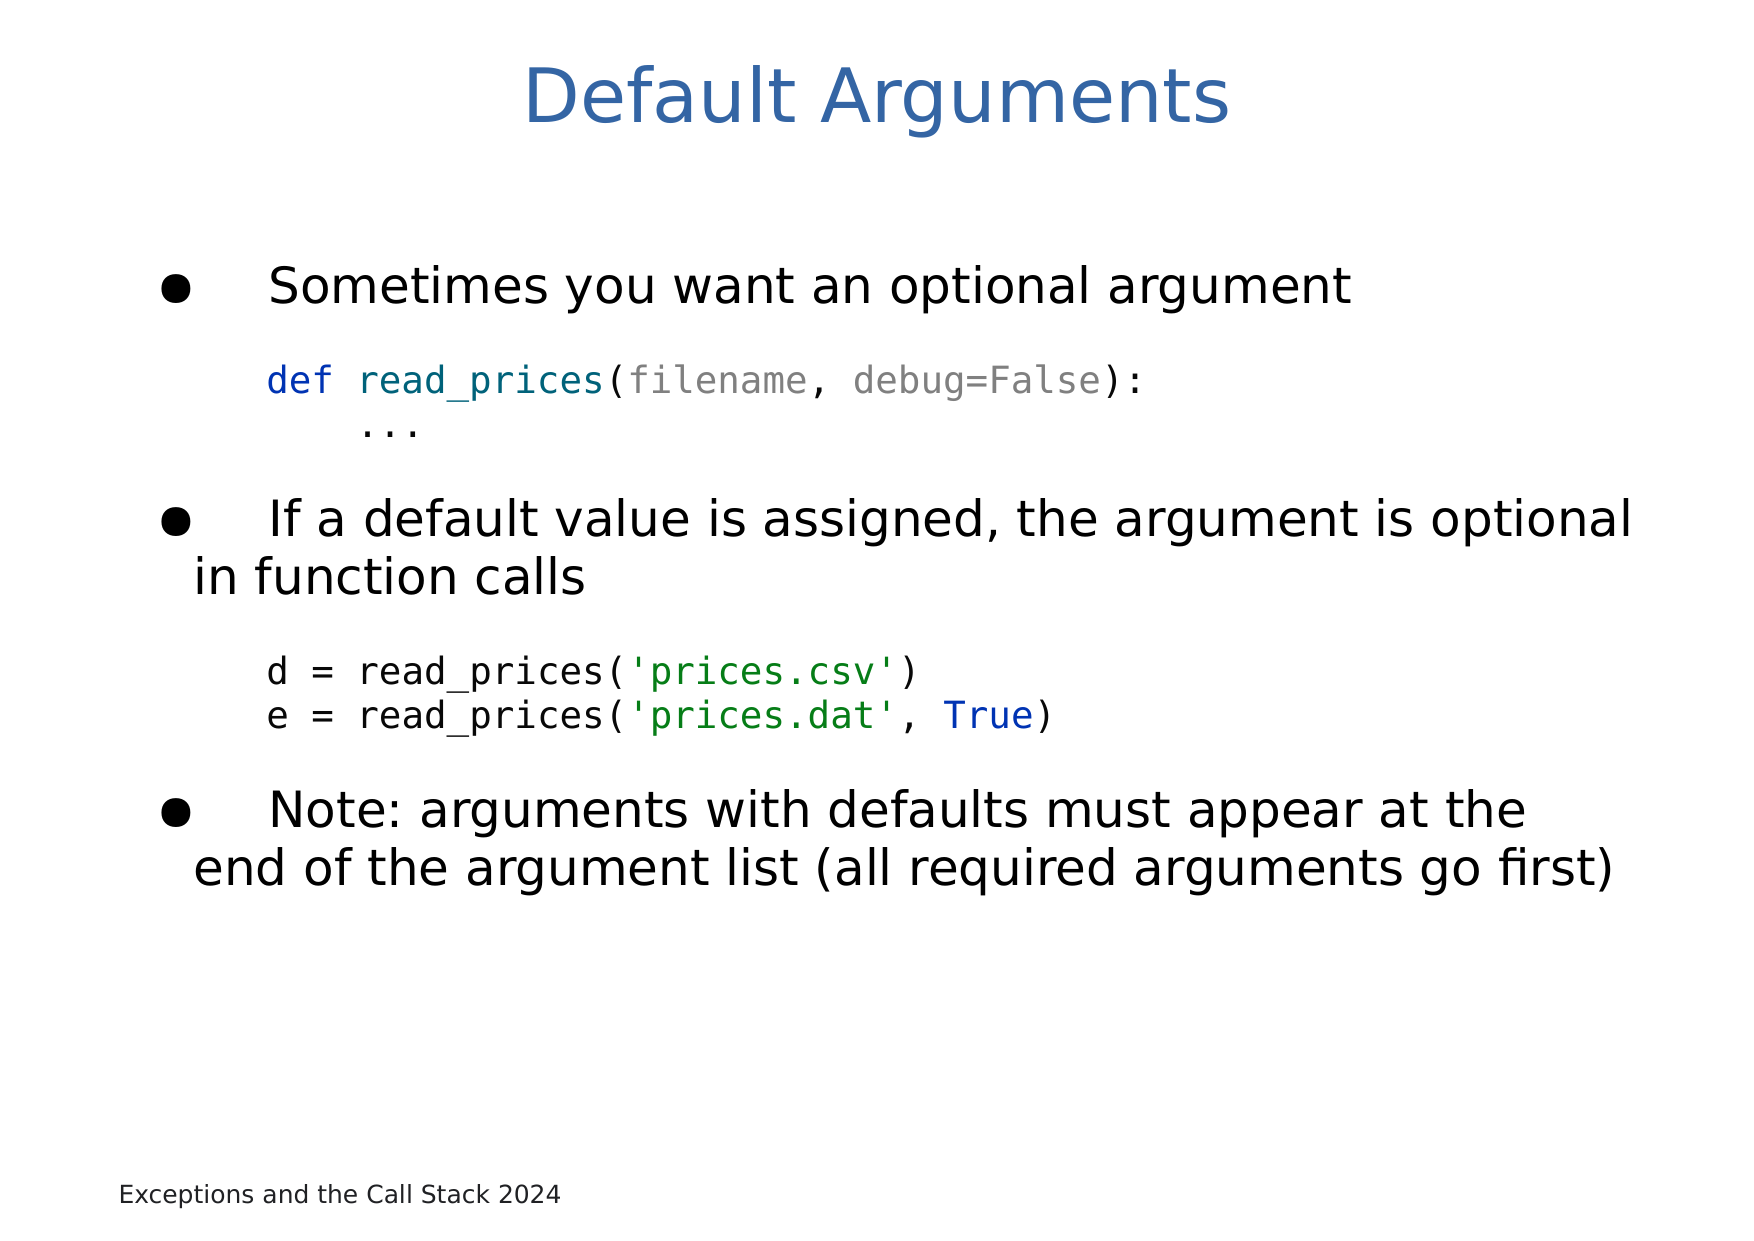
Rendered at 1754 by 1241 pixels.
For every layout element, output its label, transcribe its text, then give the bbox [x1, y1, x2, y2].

text def read_prices(filename, debug=False): ... [266, 359, 1636, 490]
list Sometimes you want an optional argument [156, 257, 1636, 315]
text d = read_prices('prices.csv') e = read_prices('prices.dat', True) [266, 650, 1636, 781]
list If a default value is assigned, the argument is optional in function calls [156, 490, 1636, 606]
subtitle Default Arguments [118, 53, 1636, 140]
list Note: arguments with defaults must appear at the end of the argument list (all required arguments go first) [156, 781, 1636, 897]
